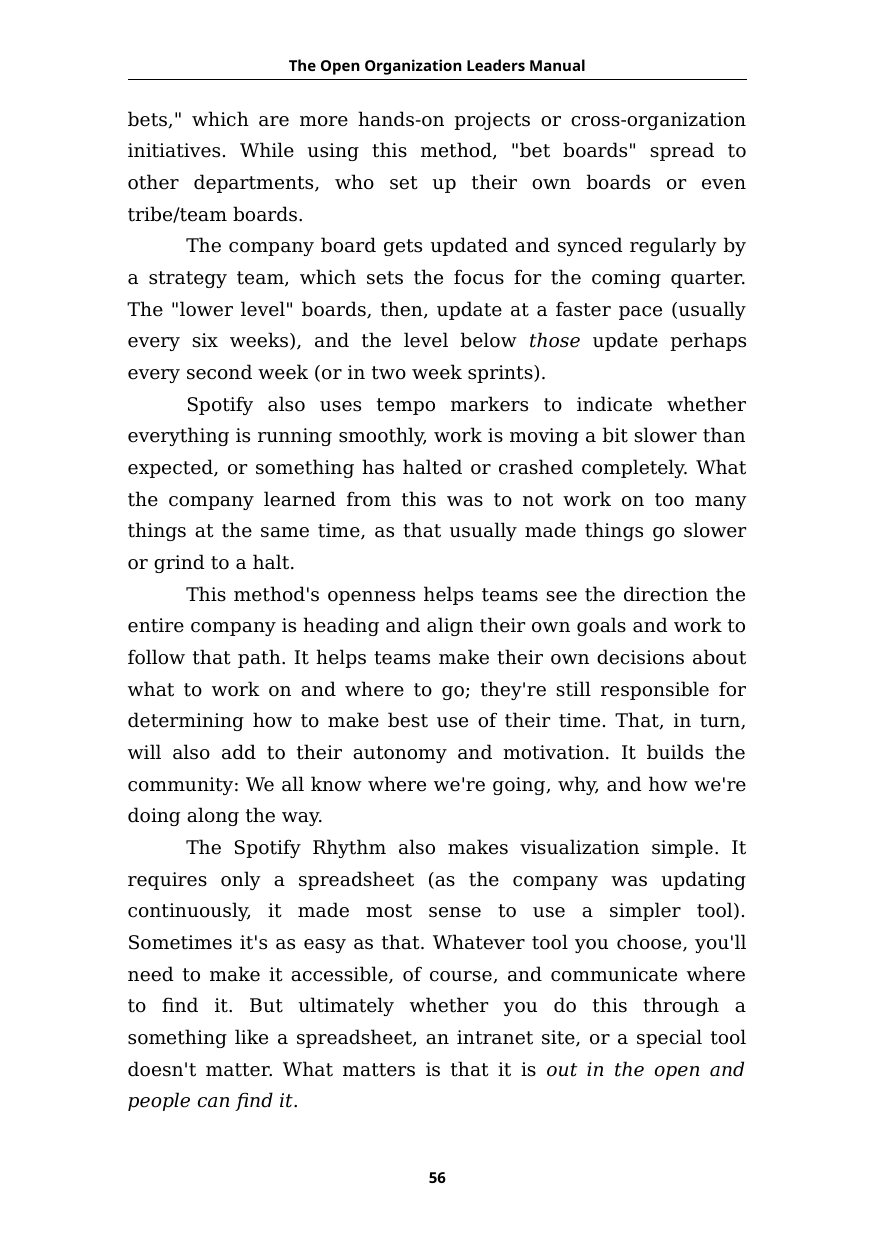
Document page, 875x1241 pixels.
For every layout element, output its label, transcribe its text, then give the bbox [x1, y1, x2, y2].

text This method's openness helps teams see the direction the entire company is heading and align their own goals and work to follow that path. It helps teams make their own decisions about what to work on and where to go; they're still responsible for determining how to make best use of their time. That, in turn, will also add to their autonomy and motivation. It builds the community: We all know where we're going, why, and how we're doing along the way. [127, 584, 747, 827]
text bets," which are more hands-on projects or cross-organization initiatives. While using this method, "bet boards" spread to other departments, who set up their own boards or even tribe/team boards. [127, 109, 747, 226]
text The Spotify Rhythm also makes visualization simple. It requires only a spreadsheet (as the company was updating continuously, it made most sense to use a simpler tool). Sometimes it's as easy as that. Whatever tool you choose, you'll need to make it accessible, of course, and communicate where to find it. But ultimately whether you do this through a something like a spreadsheet, an intranet site, or a special tool doesn't matter. What matters is that it is out in the open and people can find it. [127, 837, 747, 1112]
text Spotify also uses tempo markers to indicate whether everything is running smoothly, work is moving a bit slower than expected, or something has halted or crashed completely. What the company learned from this was to not work on too many things at the same time, as that usually made things go slower or grind to a halt. [127, 394, 747, 574]
text The company board gets updated and synced regularly by a strategy team, which sets the focus for the coming quarter. The "lower level" boards, then, update at a faster pace (usually every six weeks), and the level below those update perhaps every second week (or in two week sprints). [127, 235, 747, 384]
